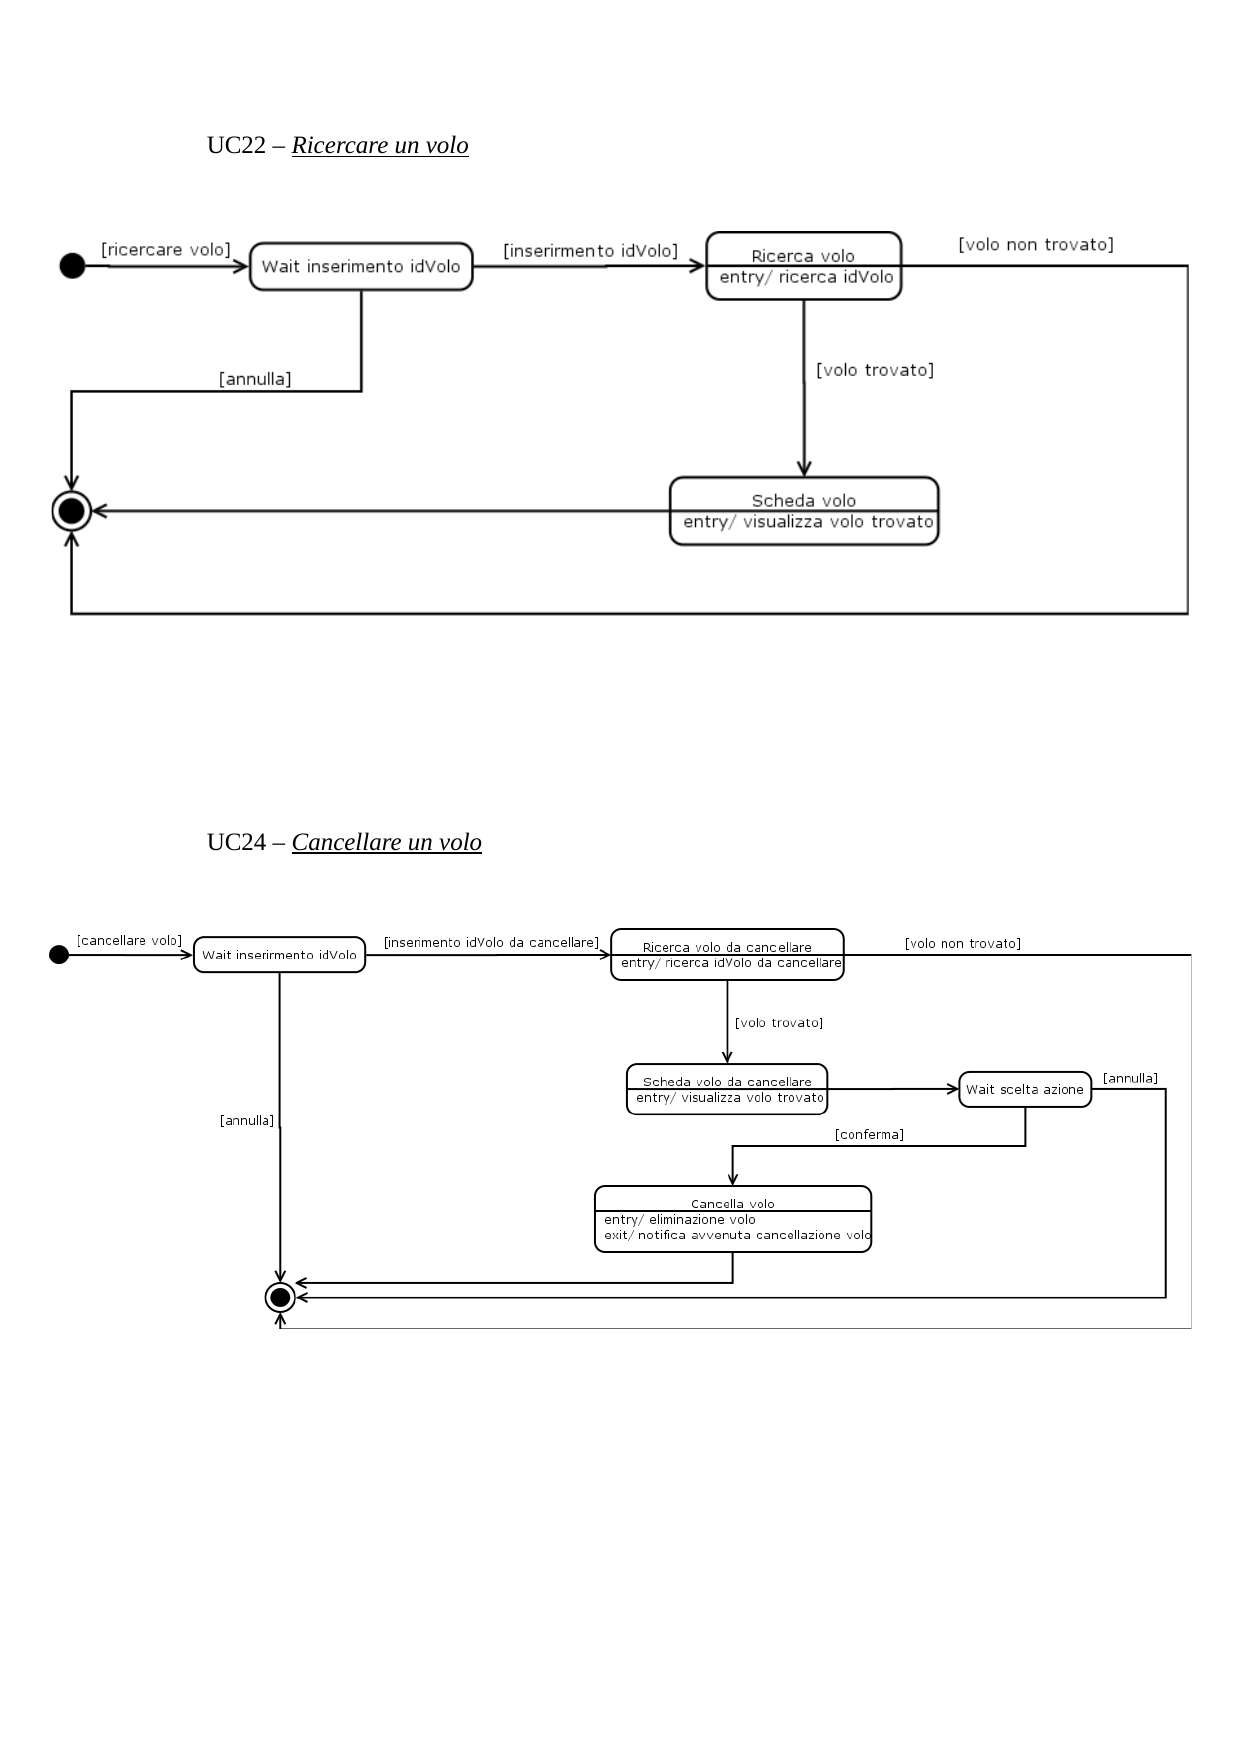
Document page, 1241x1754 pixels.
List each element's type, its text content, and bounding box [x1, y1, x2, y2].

picture [48, 928, 1192, 1329]
picture [51, 231, 1189, 688]
subtitle UC22 – Ricercare un volo [207, 131, 1122, 159]
subtitle UC24 – Cancellare un volo [207, 741, 1122, 856]
